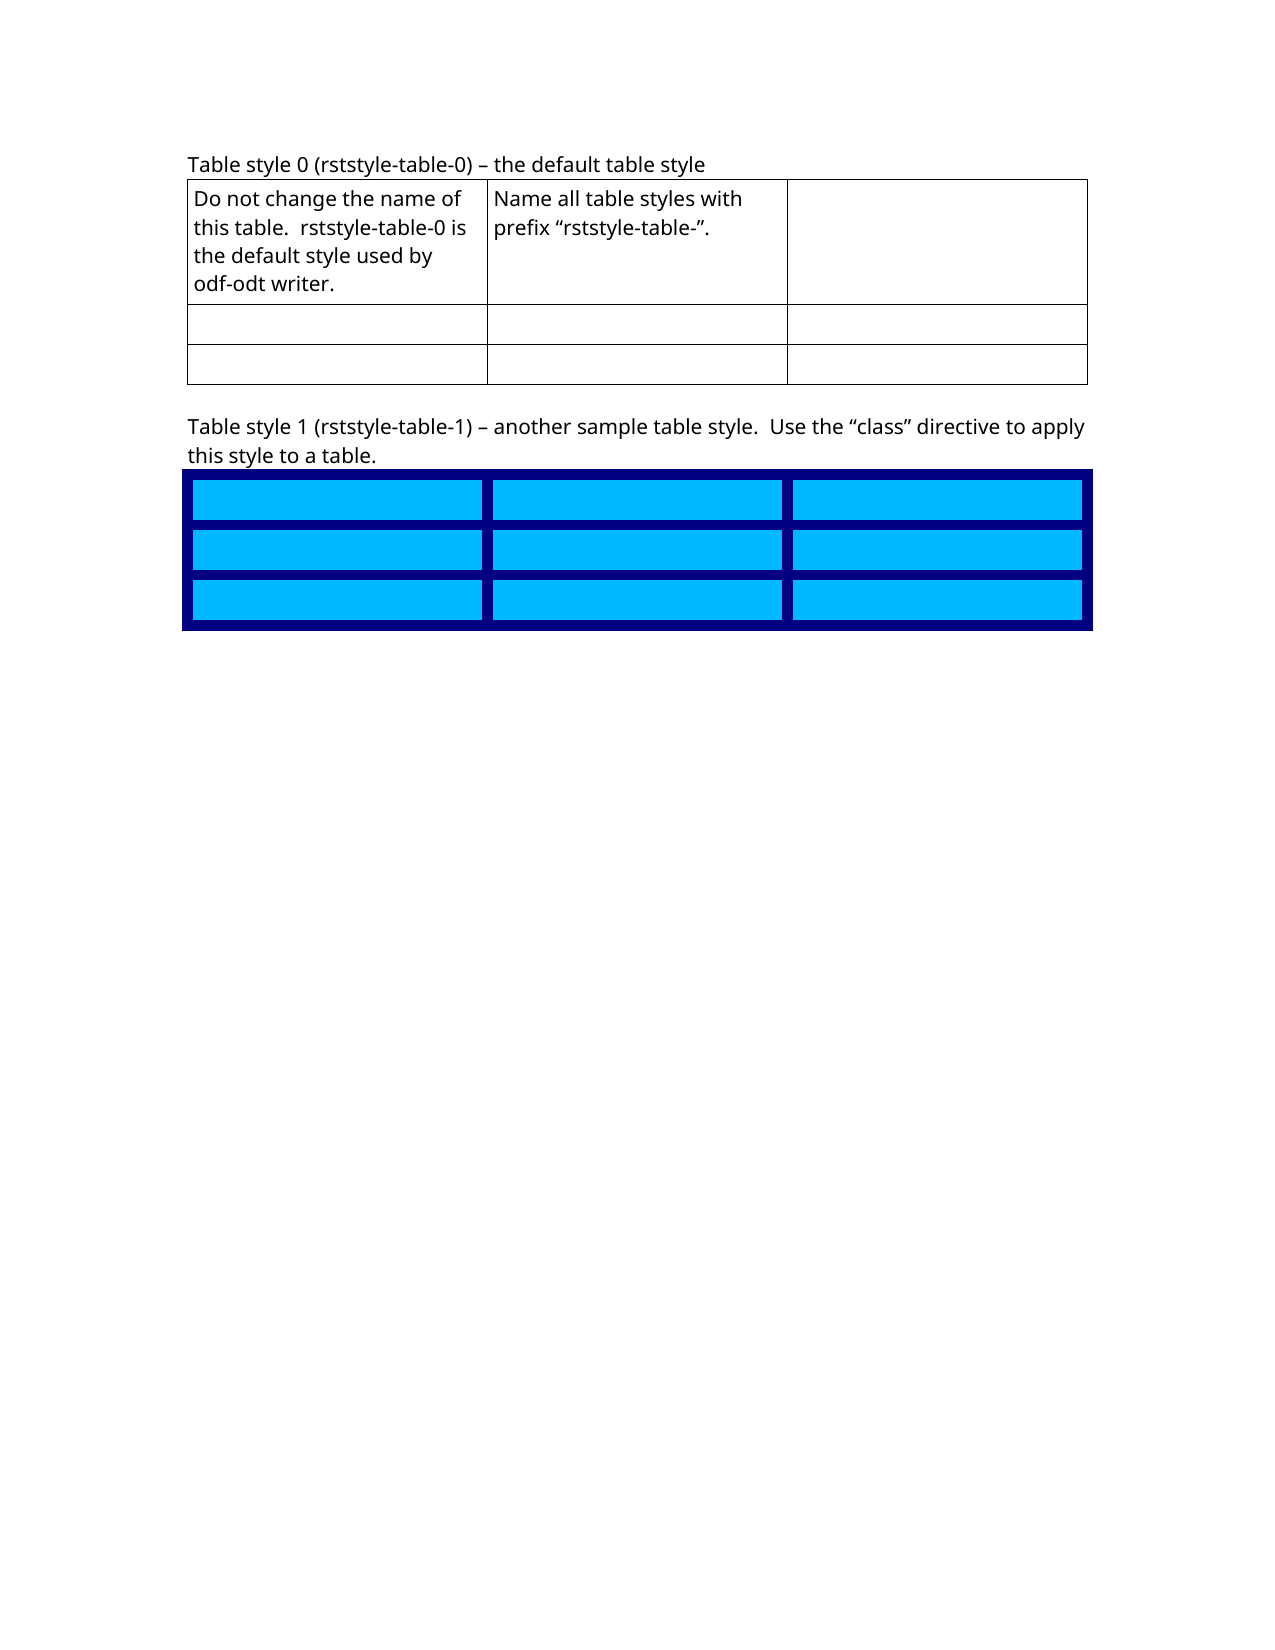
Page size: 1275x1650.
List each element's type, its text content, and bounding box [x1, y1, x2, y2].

table_cell [193, 530, 482, 570]
table_cell [788, 345, 1087, 384]
table_cell [188, 345, 487, 384]
table_cell [193, 580, 482, 620]
table_cell [793, 530, 1082, 570]
table_header [788, 180, 1087, 304]
text Table style 1 (rststyle-table-1) – another sample table style. Use the “class” directive to apply this style to a table. [187, 412, 1087, 469]
table_cell [793, 580, 1082, 620]
table_header Do not change the name of this table. rststyle-table-0 is the default style used by odf-odt writer. [188, 180, 487, 304]
table_header [793, 480, 1082, 519]
table_cell [493, 530, 782, 570]
table_header [493, 480, 782, 519]
table_header [193, 480, 482, 519]
table_cell [488, 305, 787, 344]
table_cell [788, 305, 1087, 344]
table_cell [493, 580, 782, 620]
text Table style 0 (rststyle-table-0) – the default table style [187, 150, 1087, 178]
table_header Name all table styles with prefix “rststyle-table-”. [488, 180, 787, 304]
table_cell [488, 345, 787, 384]
table_cell [188, 305, 487, 344]
